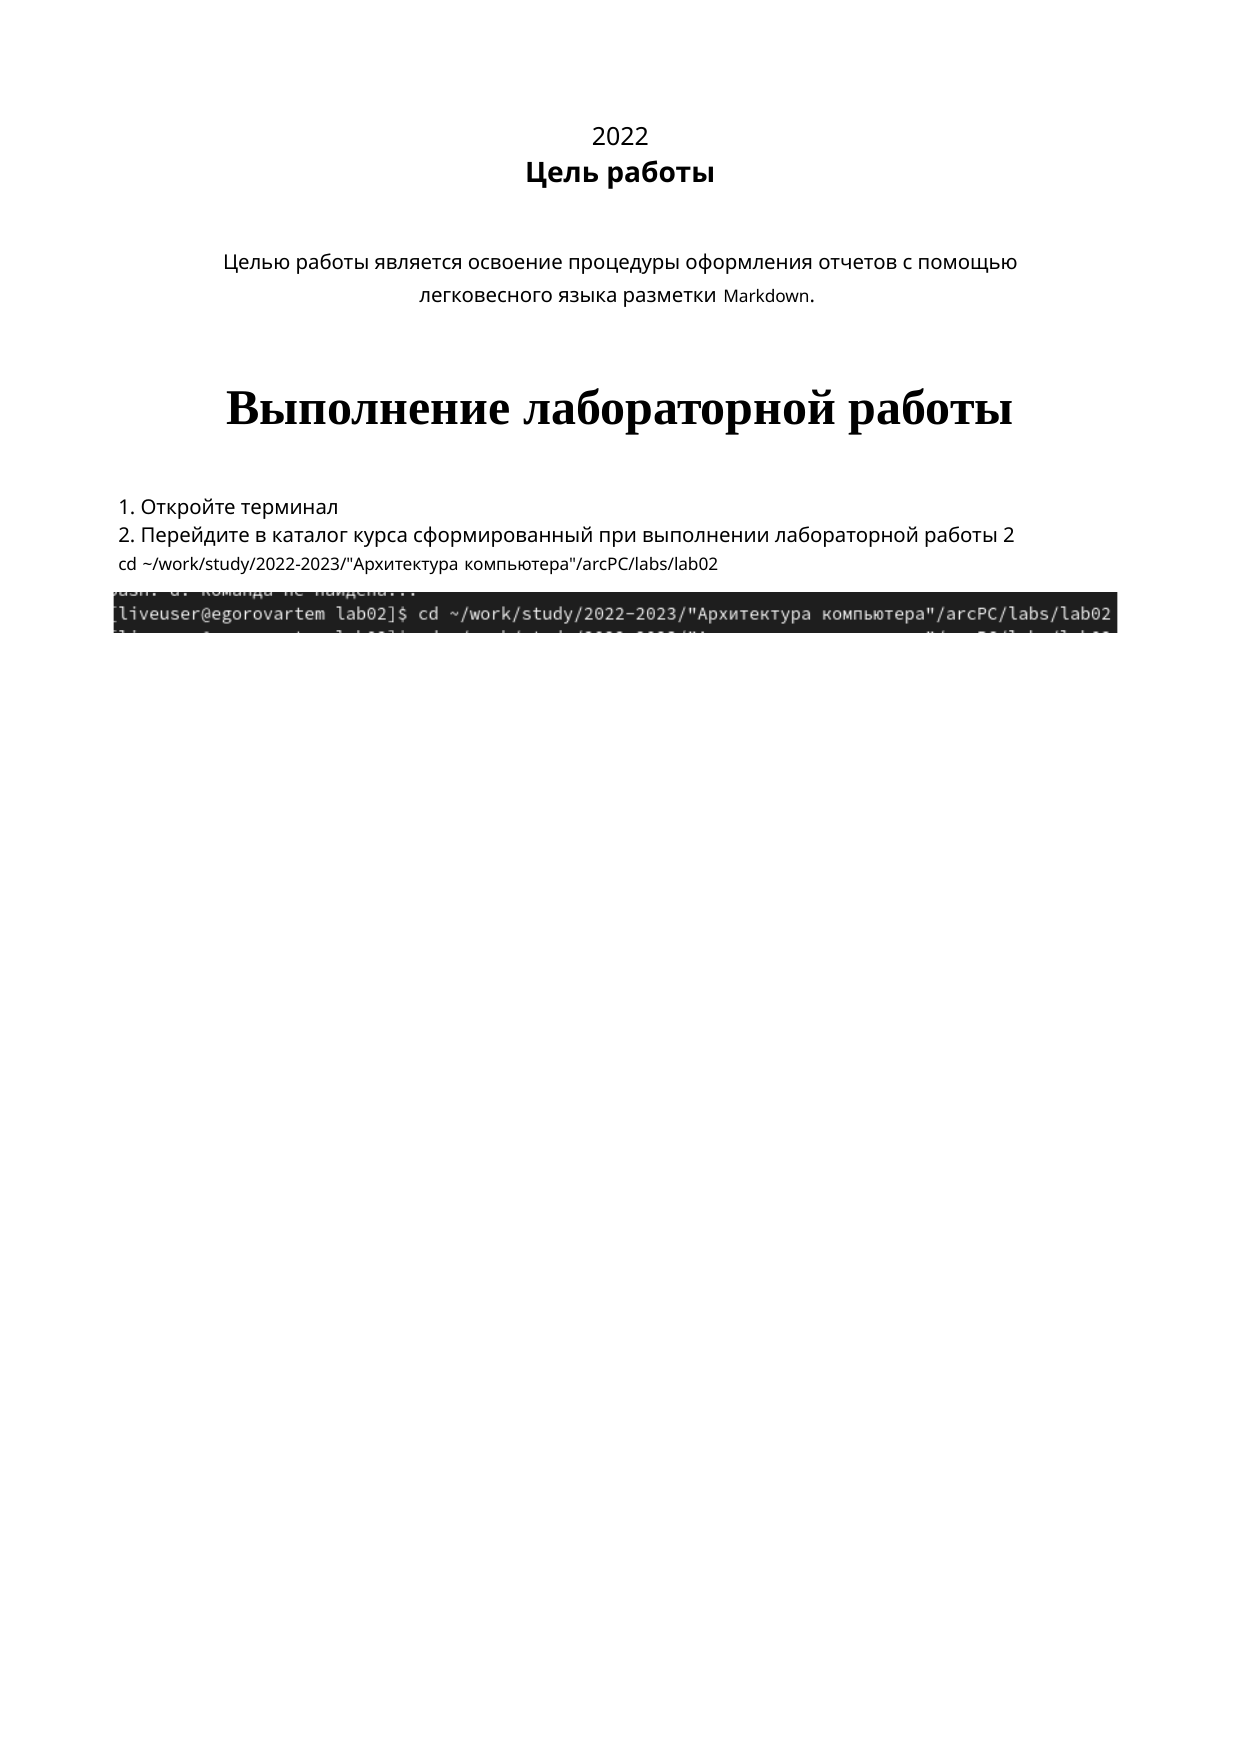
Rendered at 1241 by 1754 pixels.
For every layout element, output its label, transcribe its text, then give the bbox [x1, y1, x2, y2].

text Выполнение лабораторной работы [118, 378, 1122, 435]
text 2. Перейдите в каталог курса сформированный при выполнении лабораторной работы 2 [118, 521, 1122, 548]
text 2022 [118, 118, 1122, 152]
text cd ~/work/study/2022-2023/"Архитектура компьютера"/arcPC/labs/lab02 [118, 548, 1122, 576]
text Целью работы является освоение процедуры оформления отчетов с помощью легковесного языка разметки Markdown. [118, 248, 1122, 310]
picture [113, 592, 1118, 633]
text Цель работы [118, 152, 1122, 191]
text 1. Откройте терминал [118, 493, 1122, 521]
